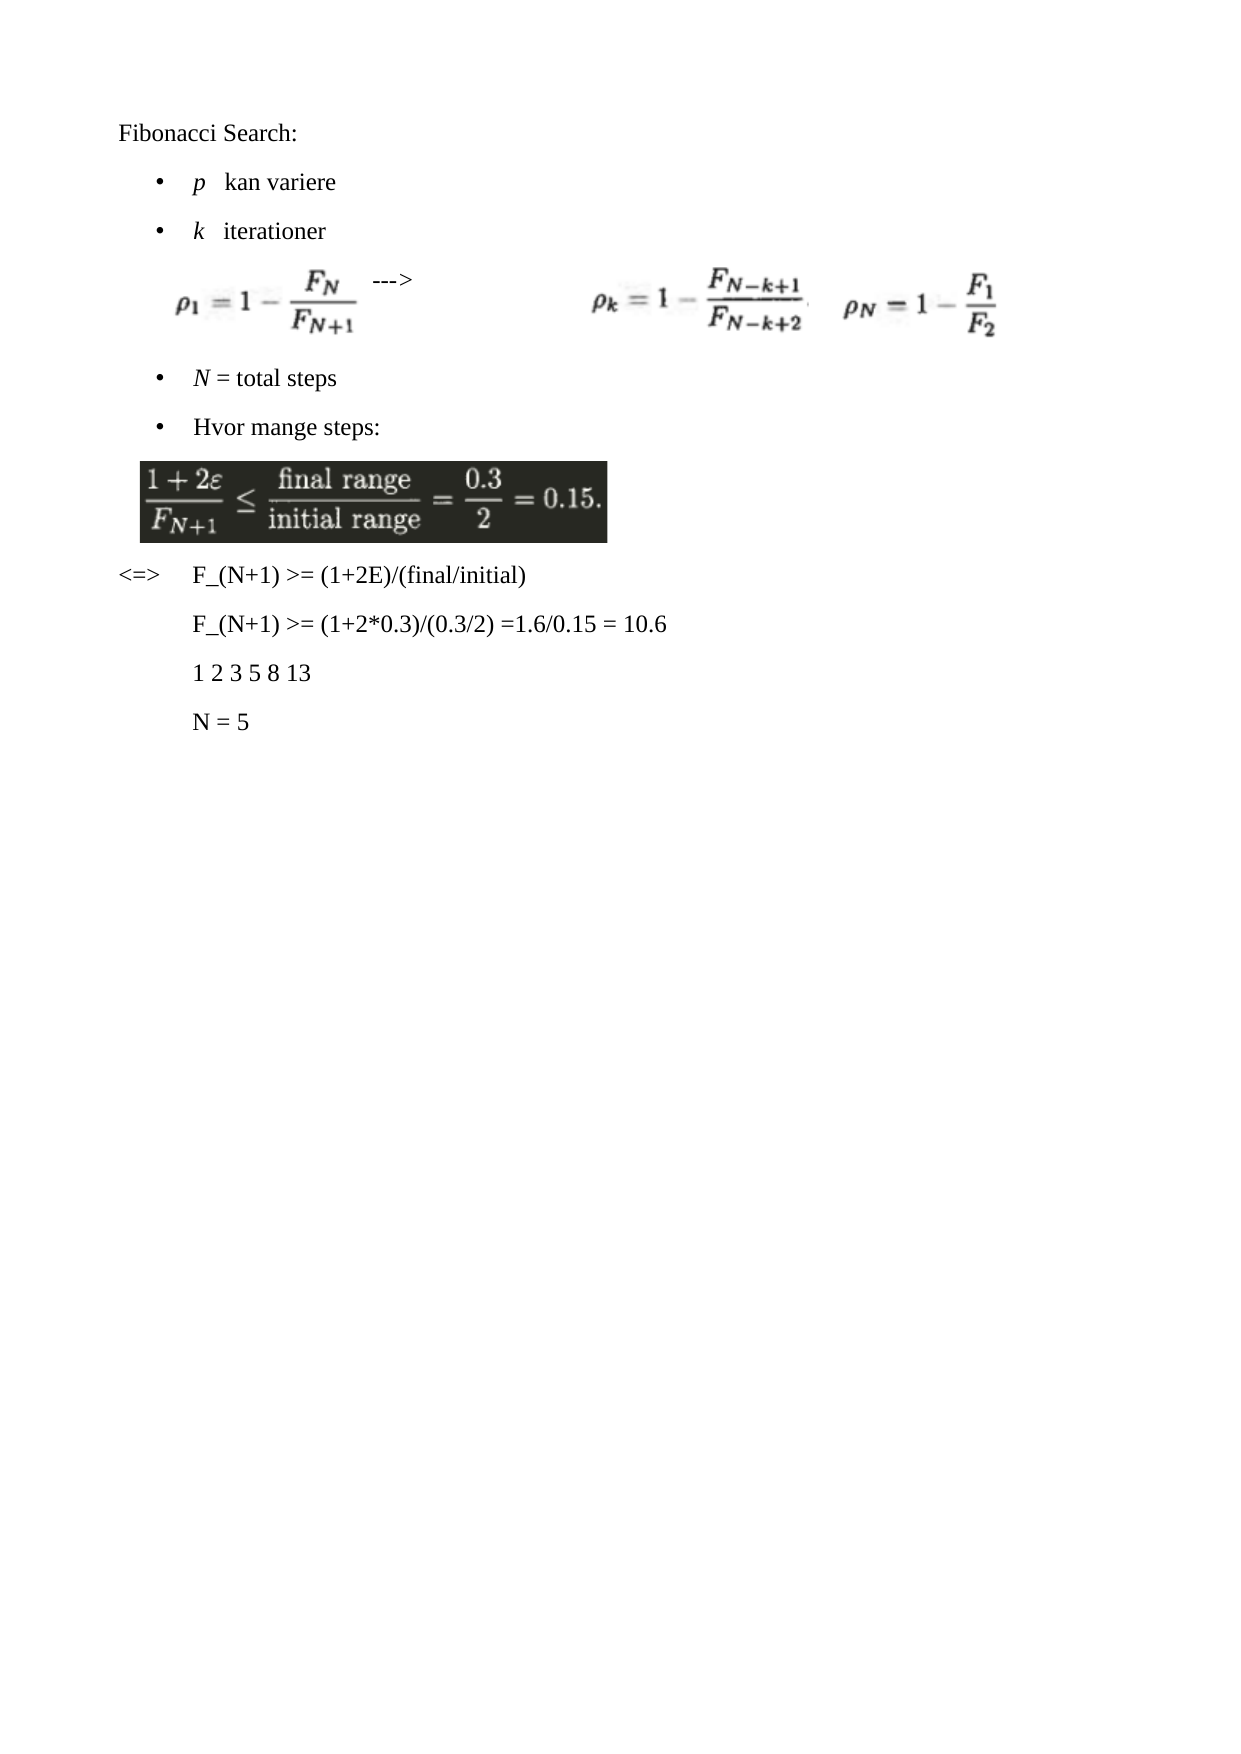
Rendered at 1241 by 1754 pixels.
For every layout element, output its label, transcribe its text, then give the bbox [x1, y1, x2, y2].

text N = 5 [118, 707, 1122, 736]
text Fibonacci Search: [118, 118, 1122, 147]
picture [589, 266, 809, 342]
picture [139, 461, 608, 543]
text <=> F_(N+1) >= (1+2E)/(final/initial) [118, 560, 1122, 588]
text F_(N+1) >= (1+2*0.3)/(0.3/2) =1.6/0.15 = 10.6 [118, 609, 1122, 637]
text ---> [360, 265, 1122, 294]
list k iterationer [156, 216, 1122, 245]
list p kan variere [156, 167, 1122, 196]
picture [841, 271, 1001, 342]
text 1 2 3 5 8 13 [118, 658, 1122, 687]
picture [172, 265, 360, 341]
text [118, 265, 172, 294]
list Hvor mange steps: [156, 412, 1122, 441]
list N = total steps [156, 363, 1122, 392]
